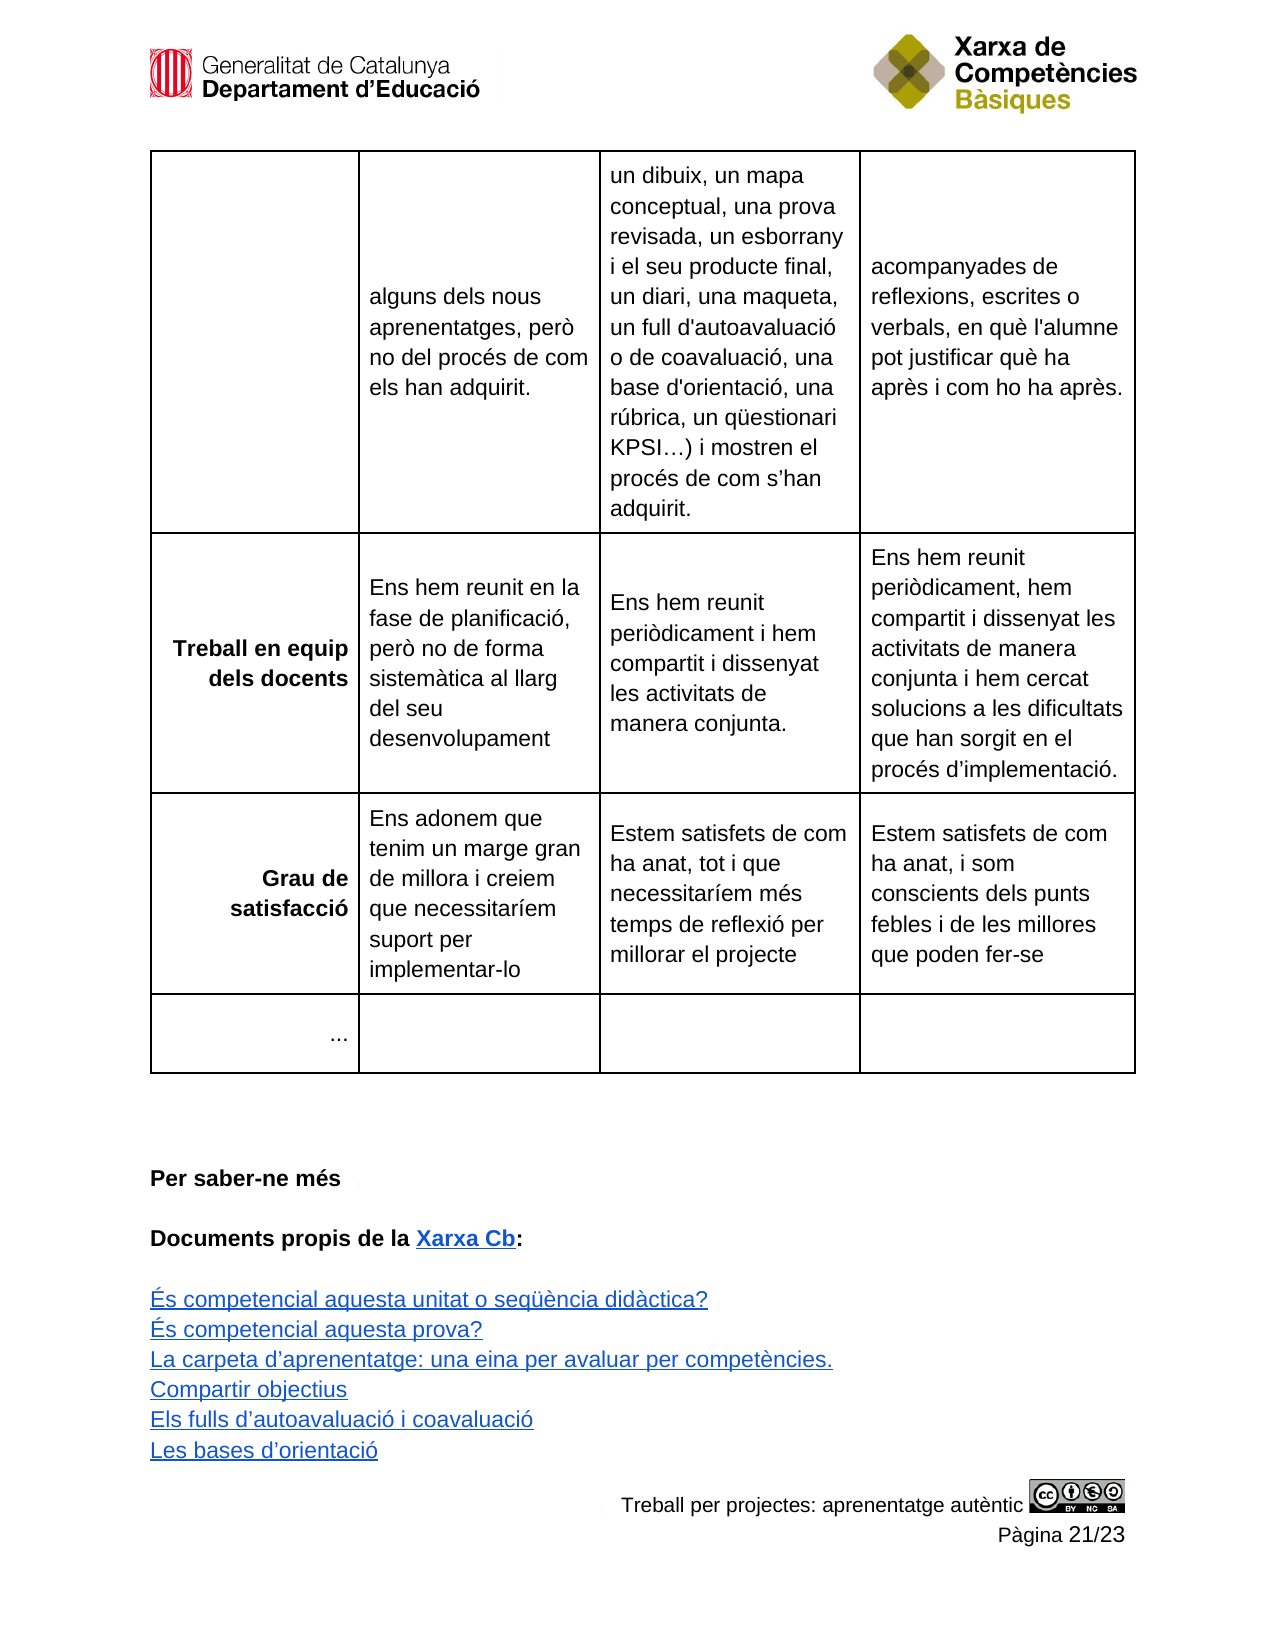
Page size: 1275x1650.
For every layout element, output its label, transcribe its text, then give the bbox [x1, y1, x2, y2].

picture [873, 28, 1148, 129]
text Les bases d’orientació [150, 1437, 1125, 1463]
table_cell un dibuix, un mapa conceptual, una prova revisada, un esborrany i el seu producte final, un diari, una maqueta, un full d'autoavaluació o de coavaluació, una base d'orientació, una rúbrica, un qüestionari KPSI…) i mostren el procés de com s’han adquirit. [601, 152, 859, 532]
text Els fulls d’autoavaluació i coavaluació [150, 1406, 1125, 1433]
table_cell Estem satisfets de com ha anat, i som conscients dels punts febles i de les millores que poden fer-se [861, 794, 1134, 993]
table_cell Treball en equip dels docents [152, 534, 358, 792]
table_cell [152, 152, 358, 532]
text Compartir objectius [150, 1376, 1125, 1403]
table_cell Grau de satisfacció [152, 794, 358, 993]
table_cell Ens adonem que tenim un marge gran de millora i creiem que necessitaríem suport per implementar-lo [360, 794, 599, 993]
table_cell alguns dels nous aprenentatges, però no del procés de com els han adquirit. [360, 152, 599, 532]
text Per saber-ne més [150, 1165, 1125, 1191]
table_cell Estem satisfets de com ha anat, tot i que necessitaríem més temps de reflexió per millorar el projecte [601, 794, 859, 993]
text És competencial aquesta unitat o seqüència didàctica? [150, 1286, 1125, 1312]
table_cell Ens hem reunit periòdicament i hem compartit i dissenyat les activitats de manera conjunta. [601, 534, 859, 792]
table_cell [861, 995, 1134, 1072]
table_cell [360, 995, 599, 1072]
picture [1029, 1479, 1125, 1513]
table_cell Ens hem reunit en la fase de planificació, però no de forma sistemàtica al llarg del seu desenvolupament [360, 534, 599, 792]
table_cell acompanyades de reflexions, escrites o verbals, en què l'alumne pot justificar què ha après i com ho ha après. [861, 152, 1134, 532]
picture [150, 48, 504, 108]
text La carpeta d’aprenentatge: una eina per avaluar per competències. [150, 1346, 1125, 1372]
table_cell [601, 995, 859, 1072]
table_cell ... [152, 995, 358, 1072]
text Documents propis de la Xarxa Cb: [150, 1225, 1125, 1252]
table_cell Ens hem reunit periòdicament, hem compartit i dissenyat les activitats de manera conjunta i hem cercat solucions a les dificultats que han sorgit en el procés d’implementació. [861, 534, 1134, 792]
text És competencial aquesta prova? [150, 1316, 1125, 1342]
